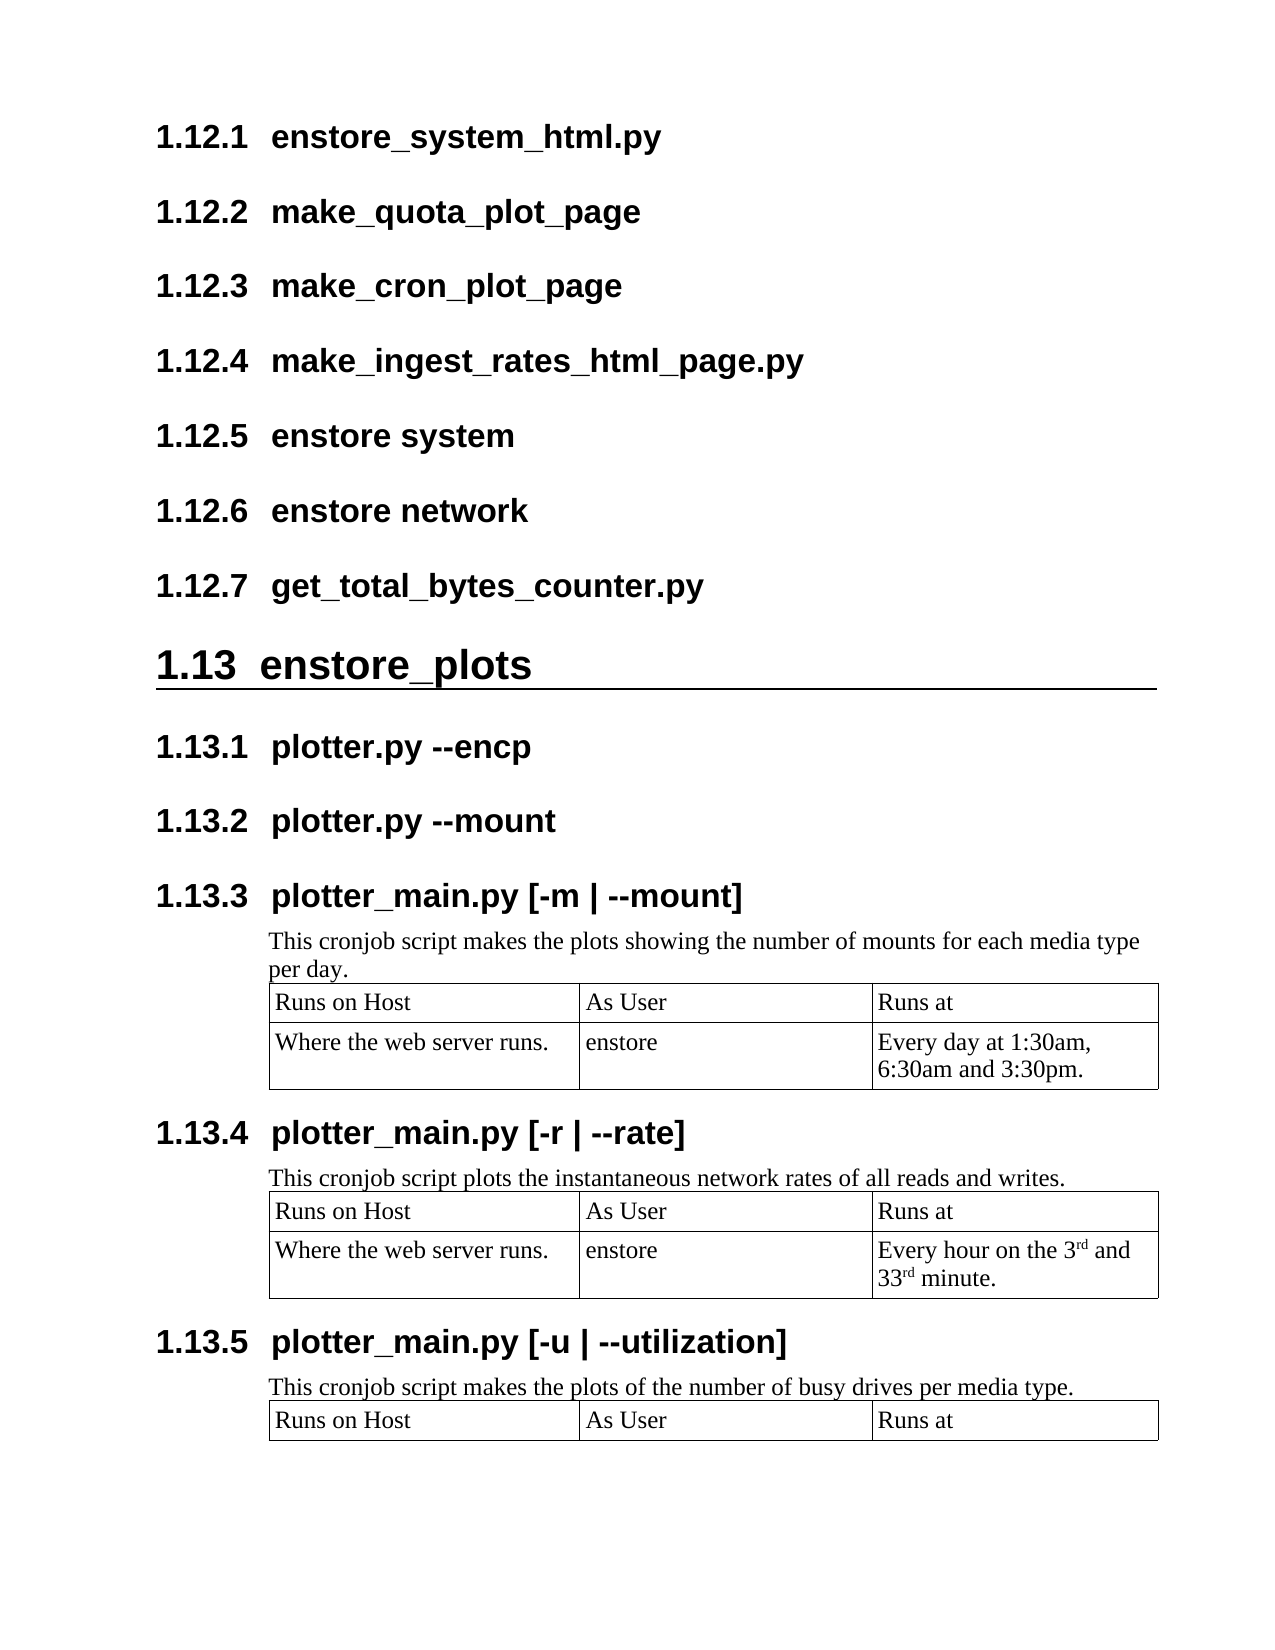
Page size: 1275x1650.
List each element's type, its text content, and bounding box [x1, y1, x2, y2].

subtitle plotter.py --mount [118, 803, 1157, 840]
text This cronjob script makes the plots of the number of busy drives per media type. [268, 1373, 1157, 1400]
table_header Runs at [873, 1401, 1158, 1439]
table_header As User [580, 984, 872, 1022]
subtitle enstore_plots [156, 642, 1157, 688]
subtitle plotter.py --encp [118, 728, 1157, 765]
subtitle enstore network [118, 492, 1157, 529]
subtitle make_quota_plot_page [118, 193, 1157, 230]
table_header As User [580, 1192, 872, 1231]
text This cronjob script makes the plots showing the number of mounts for each media type per day. [268, 927, 1157, 983]
subtitle enstore system [118, 417, 1157, 454]
table_header Runs on Host [270, 1401, 579, 1439]
table_cell Every day at 1:30am, 6:30am and 3:30pm. [873, 1023, 1158, 1089]
table_cell enstore [580, 1023, 872, 1089]
text This cronjob script plots the instantaneous network rates of all reads and writes. [268, 1164, 1157, 1191]
subtitle make_cron_plot_page [118, 268, 1157, 305]
table_header Runs at [873, 1192, 1158, 1231]
subtitle make_ingest_rates_html_page.py [118, 342, 1157, 380]
subtitle enstore_system_html.py [118, 118, 1157, 155]
subtitle plotter_main.py [-u | --utilization] [118, 1323, 1157, 1360]
table_cell Every hour on the 3rd and 33rd minute. [873, 1232, 1158, 1298]
subtitle plotter_main.py [-r | --rate] [118, 1114, 1157, 1151]
table_cell Where the web server runs. [270, 1232, 579, 1298]
table_header Runs at [873, 984, 1158, 1022]
table_header Runs on Host [270, 1192, 579, 1231]
subtitle plotter_main.py [-m | --mount] [118, 877, 1157, 915]
table_header As User [580, 1401, 872, 1439]
subtitle get_total_bytes_counter.py [118, 567, 1157, 604]
table_cell enstore [580, 1232, 872, 1298]
table_cell Where the web server runs. [270, 1023, 579, 1089]
table_header Runs on Host [270, 984, 579, 1022]
